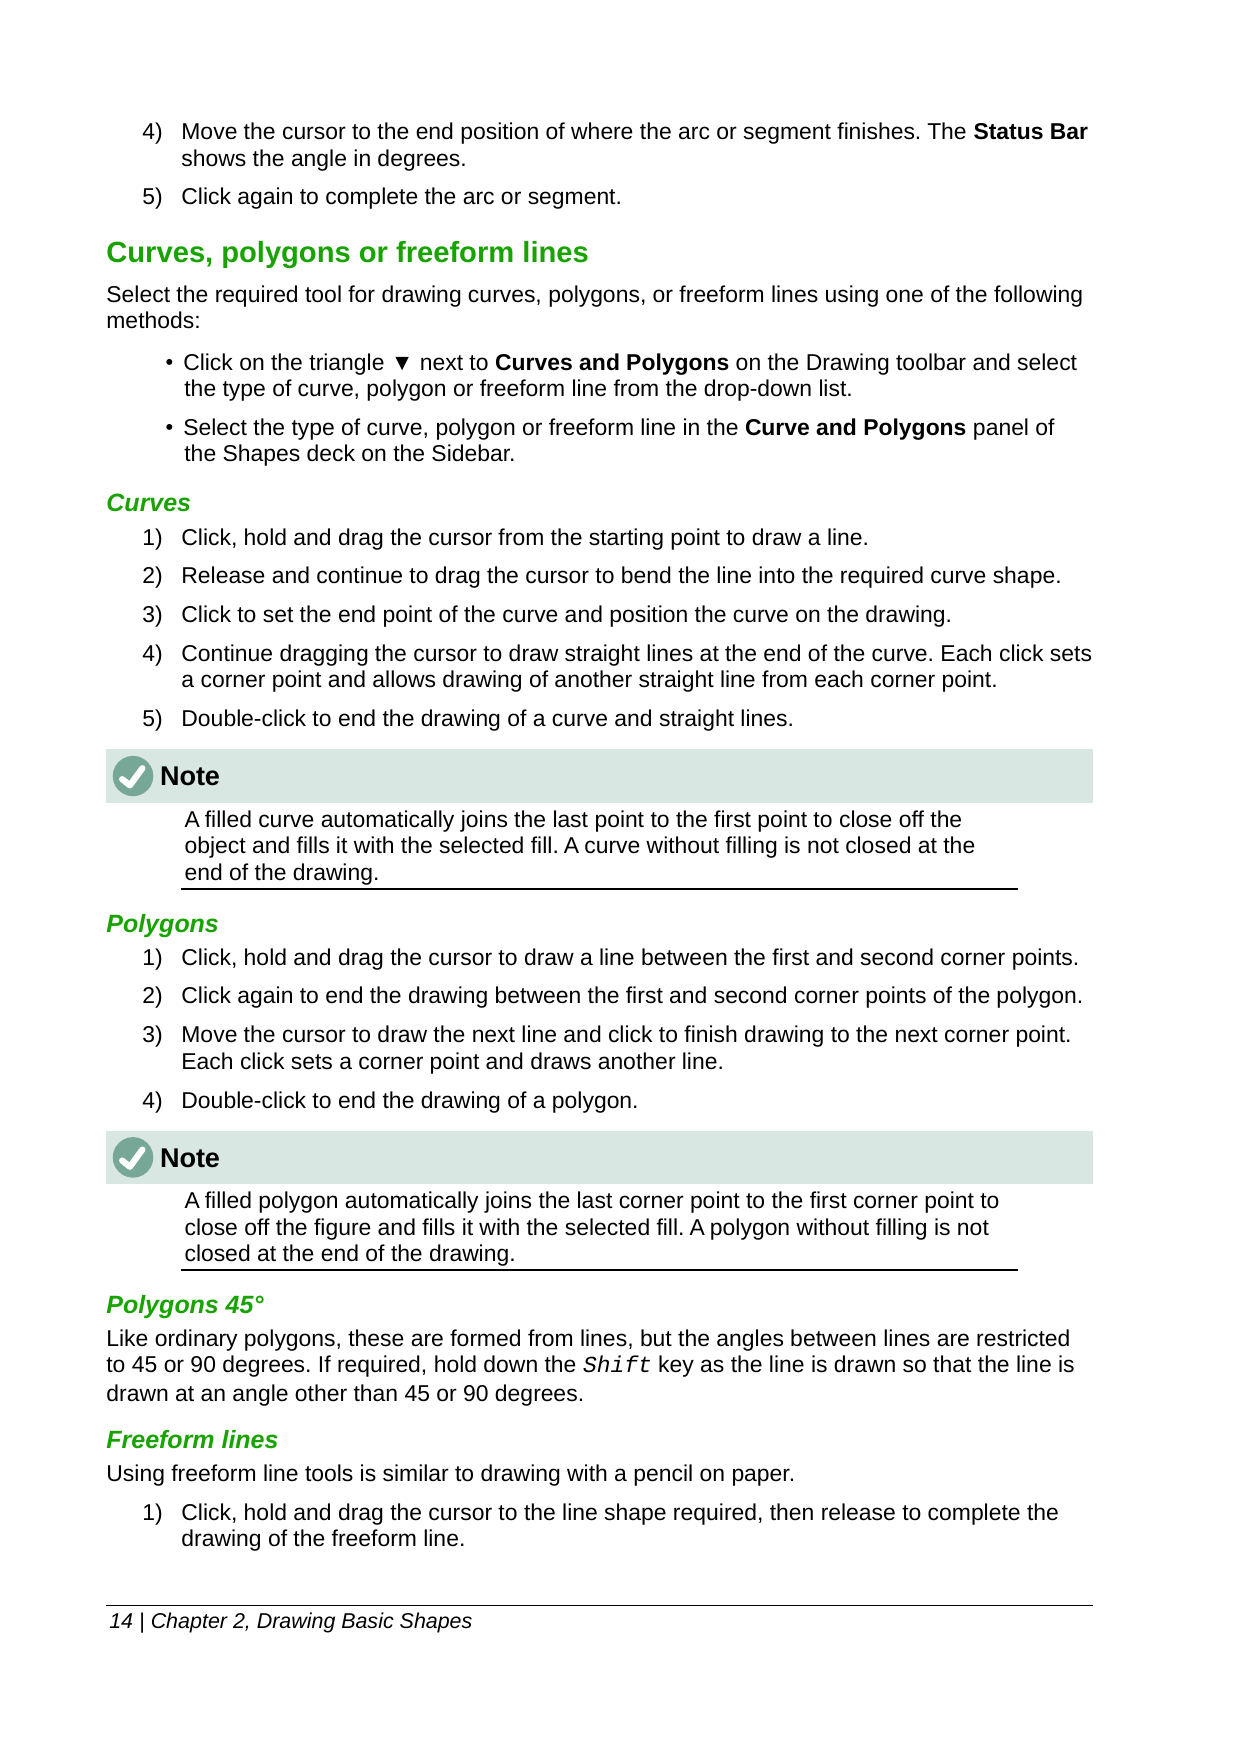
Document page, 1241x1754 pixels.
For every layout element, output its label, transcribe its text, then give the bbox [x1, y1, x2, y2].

list Move the cursor to the end position of where the arc or segment finishes. The Status Bar shows the angle in degrees. [162, 118, 1093, 171]
subtitle Note [106, 1131, 1093, 1184]
list Click on the triangle ▼ next to Curves and Polygons on the Drawing toolbar and select the type of curve, polygon or freeform line from the drop-down list. [162, 346, 1093, 402]
list Select the required tool for drawing curves, polygons, or freeform lines using one of the following methods: [106, 281, 1093, 333]
subtitle Note [106, 749, 1093, 803]
text A filled curve automatically joins the last point to the first point to close off the object and fills it with the selected fill. A curve without filling is not closed at the end of the drawing. [181, 803, 1018, 888]
text A filled polygon automatically joins the last corner point to the first corner point to close off the figure and fills it with the selected fill. A polygon without filling is not closed at the end of the drawing. [181, 1184, 1018, 1269]
subtitle Curves [106, 488, 1093, 517]
list Double-click to end the drawing of a polygon. [162, 1087, 1093, 1113]
list Click again to end the drawing between the first and second corner points of the polygon. [162, 982, 1093, 1009]
list Click to set the end point of the curve and position the curve on the drawing. [162, 601, 1093, 627]
list Click again to complete the arc or segment. [162, 183, 1093, 210]
subtitle Polygons [106, 909, 1093, 937]
list Move the cursor to draw the next line and click to finish drawing to the next corner point. Each click sets a corner point and draws another line. [162, 1021, 1093, 1074]
list Release and continue to drag the cursor to bend the line into the required curve shape. [162, 562, 1093, 589]
text Like ordinary polygons, these are formed from lines, but the angles between lines are restricted to 45 or 90 degrees. If required, hold down the Shift key as the line is drawn so that the line is drawn at an angle other than 45 or 90 degrees. [106, 1325, 1093, 1406]
list Using freeform line tools is similar to drawing with a pencil on paper. [106, 1460, 1093, 1486]
list Click, hold and drag the cursor to the line shape required, then release to complete the drawing of the freeform line. [162, 1499, 1093, 1551]
list Click, hold and drag the cursor to draw a line between the first and second corner points. [162, 944, 1093, 970]
list Double-click to end the drawing of a curve and straight lines. [162, 705, 1093, 732]
subtitle Polygons 45° [106, 1290, 1093, 1319]
subtitle Freeform lines [106, 1425, 1093, 1453]
list Select the type of curve, polygon or freeform line in the Curve and Polygons panel of the Shapes deck on the Sidebar. [162, 411, 1093, 470]
list Click, hold and drag the cursor from the starting point to draw a line. [162, 523, 1093, 550]
subtitle Curves, polygons or freeform lines [106, 235, 1093, 268]
list Continue dragging the cursor to draw straight lines at the end of the curve. Each click sets a corner point and allows drawing of another straight line from each corner point. [162, 640, 1093, 693]
